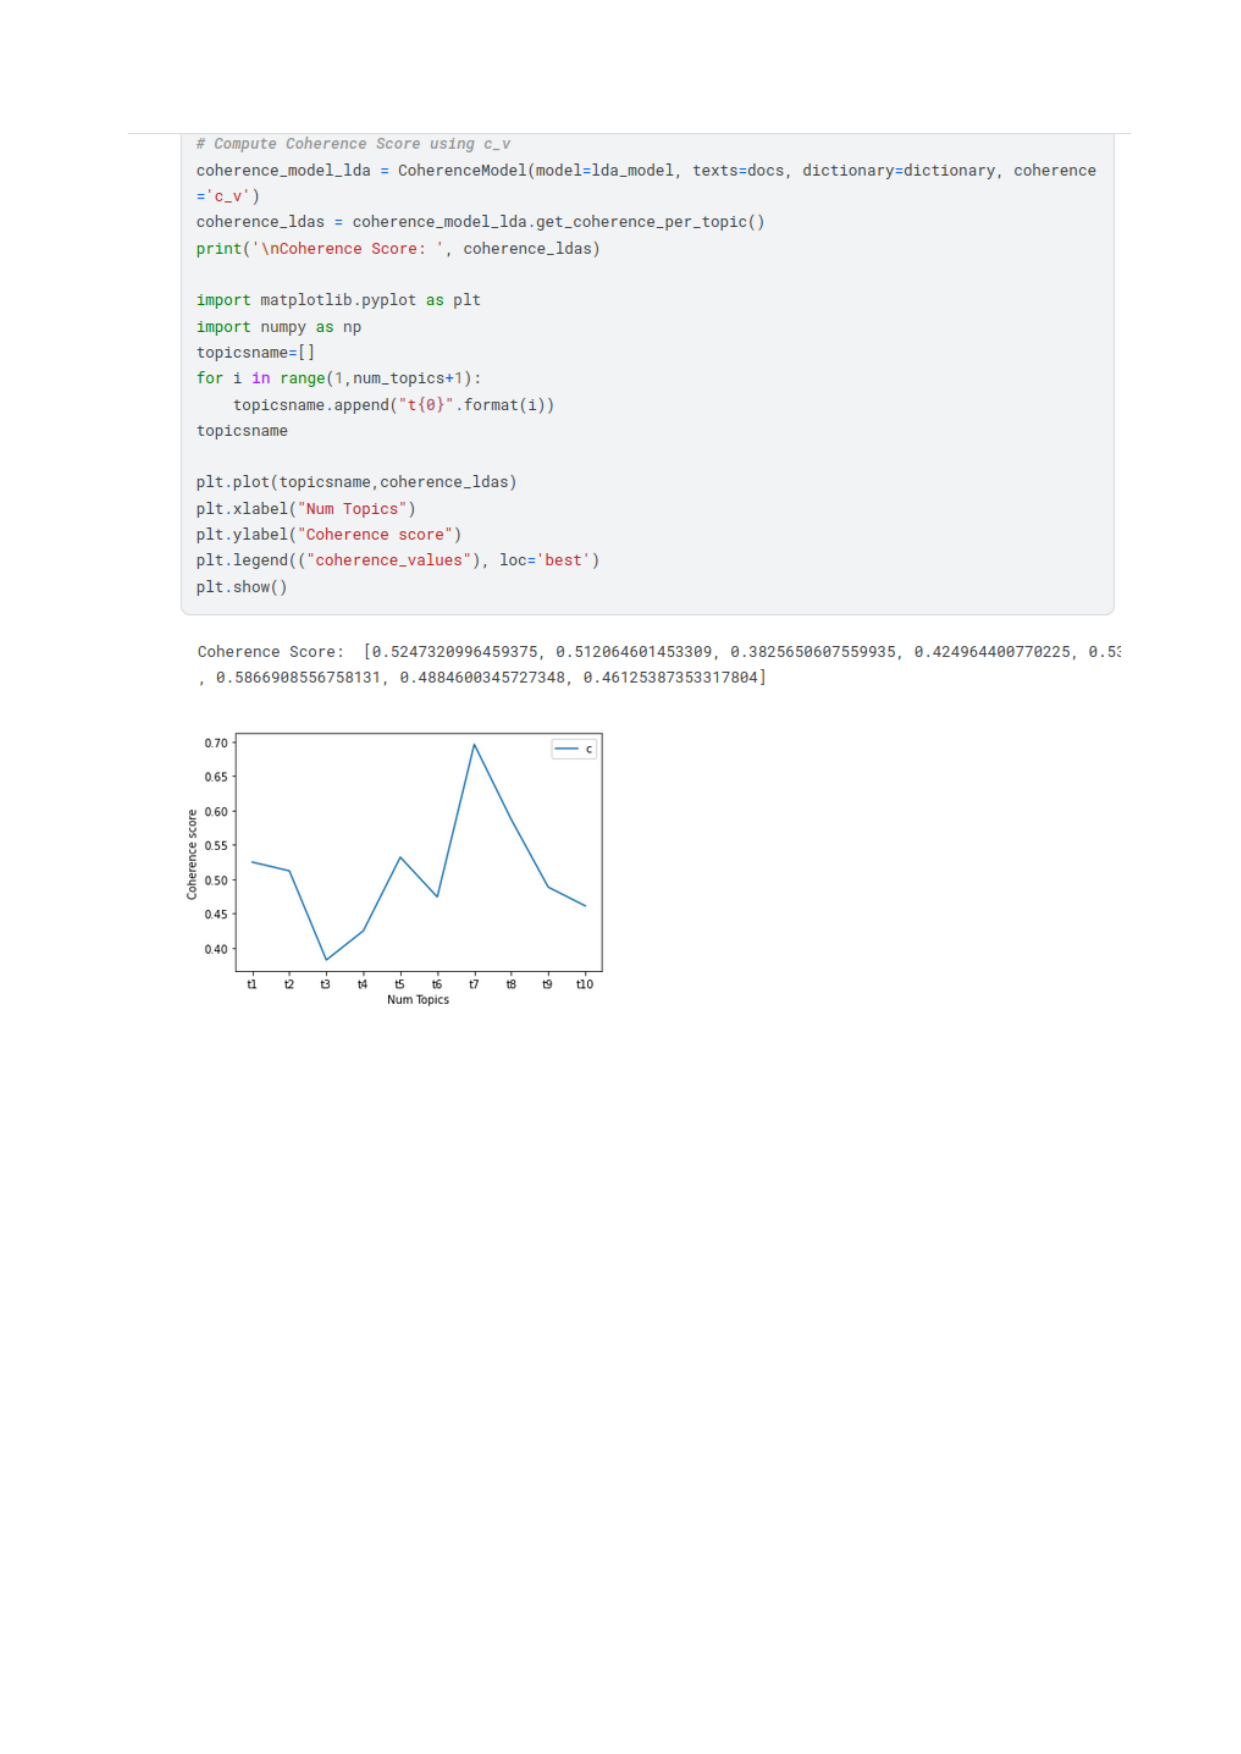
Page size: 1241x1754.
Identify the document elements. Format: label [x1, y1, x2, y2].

picture [127, 133, 1132, 1015]
